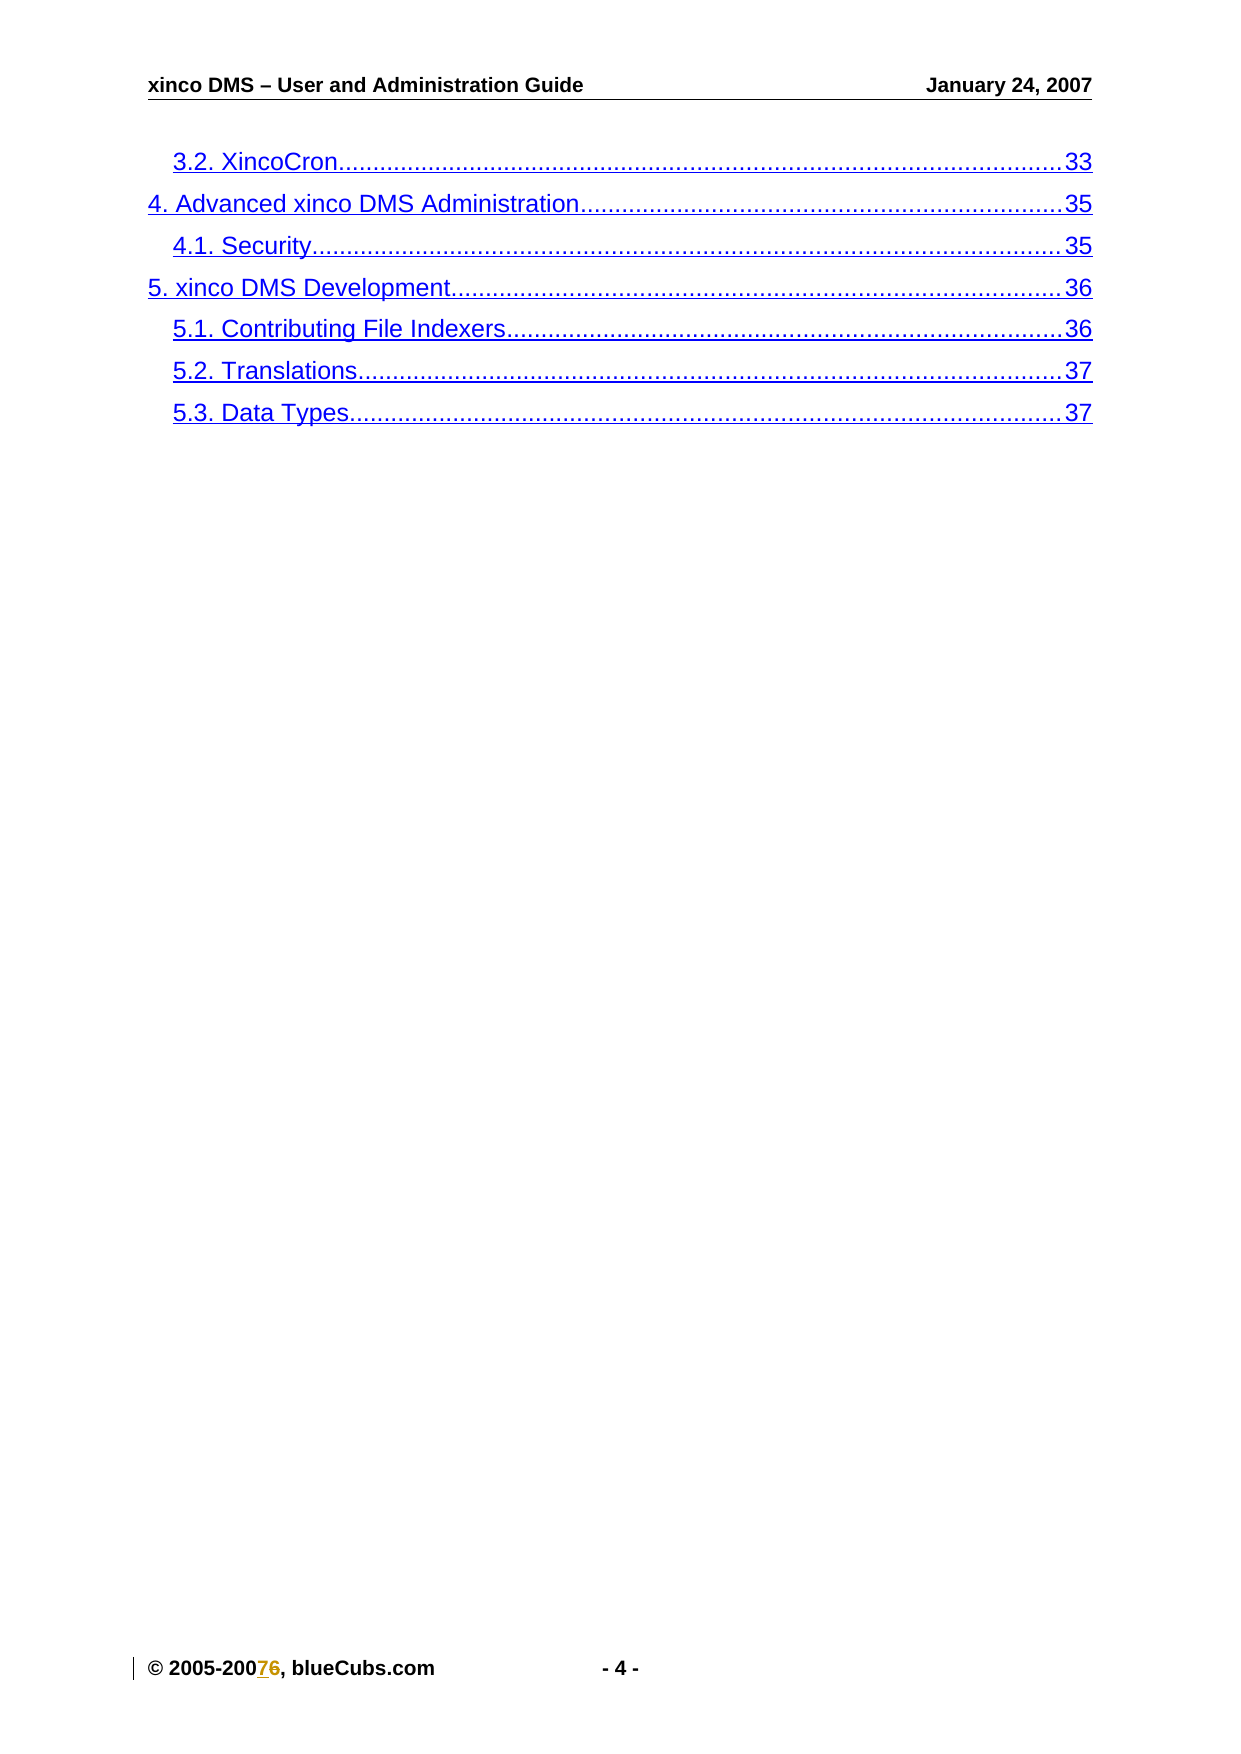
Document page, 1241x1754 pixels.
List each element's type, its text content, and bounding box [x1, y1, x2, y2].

text 5.1. Contributing File Indexers 36 [173, 315, 1092, 339]
text 3.2. XincoCron 33 [173, 148, 1092, 172]
text 5.3. Data Types 37 [173, 399, 1092, 423]
text 4.1. Security 35 [173, 231, 1092, 256]
text 5. xinco DMS Development 36 [148, 273, 1092, 298]
text 5.2. Translations 37 [173, 357, 1092, 381]
text 4. Advanced xinco DMS Administration 35 [148, 189, 1092, 214]
